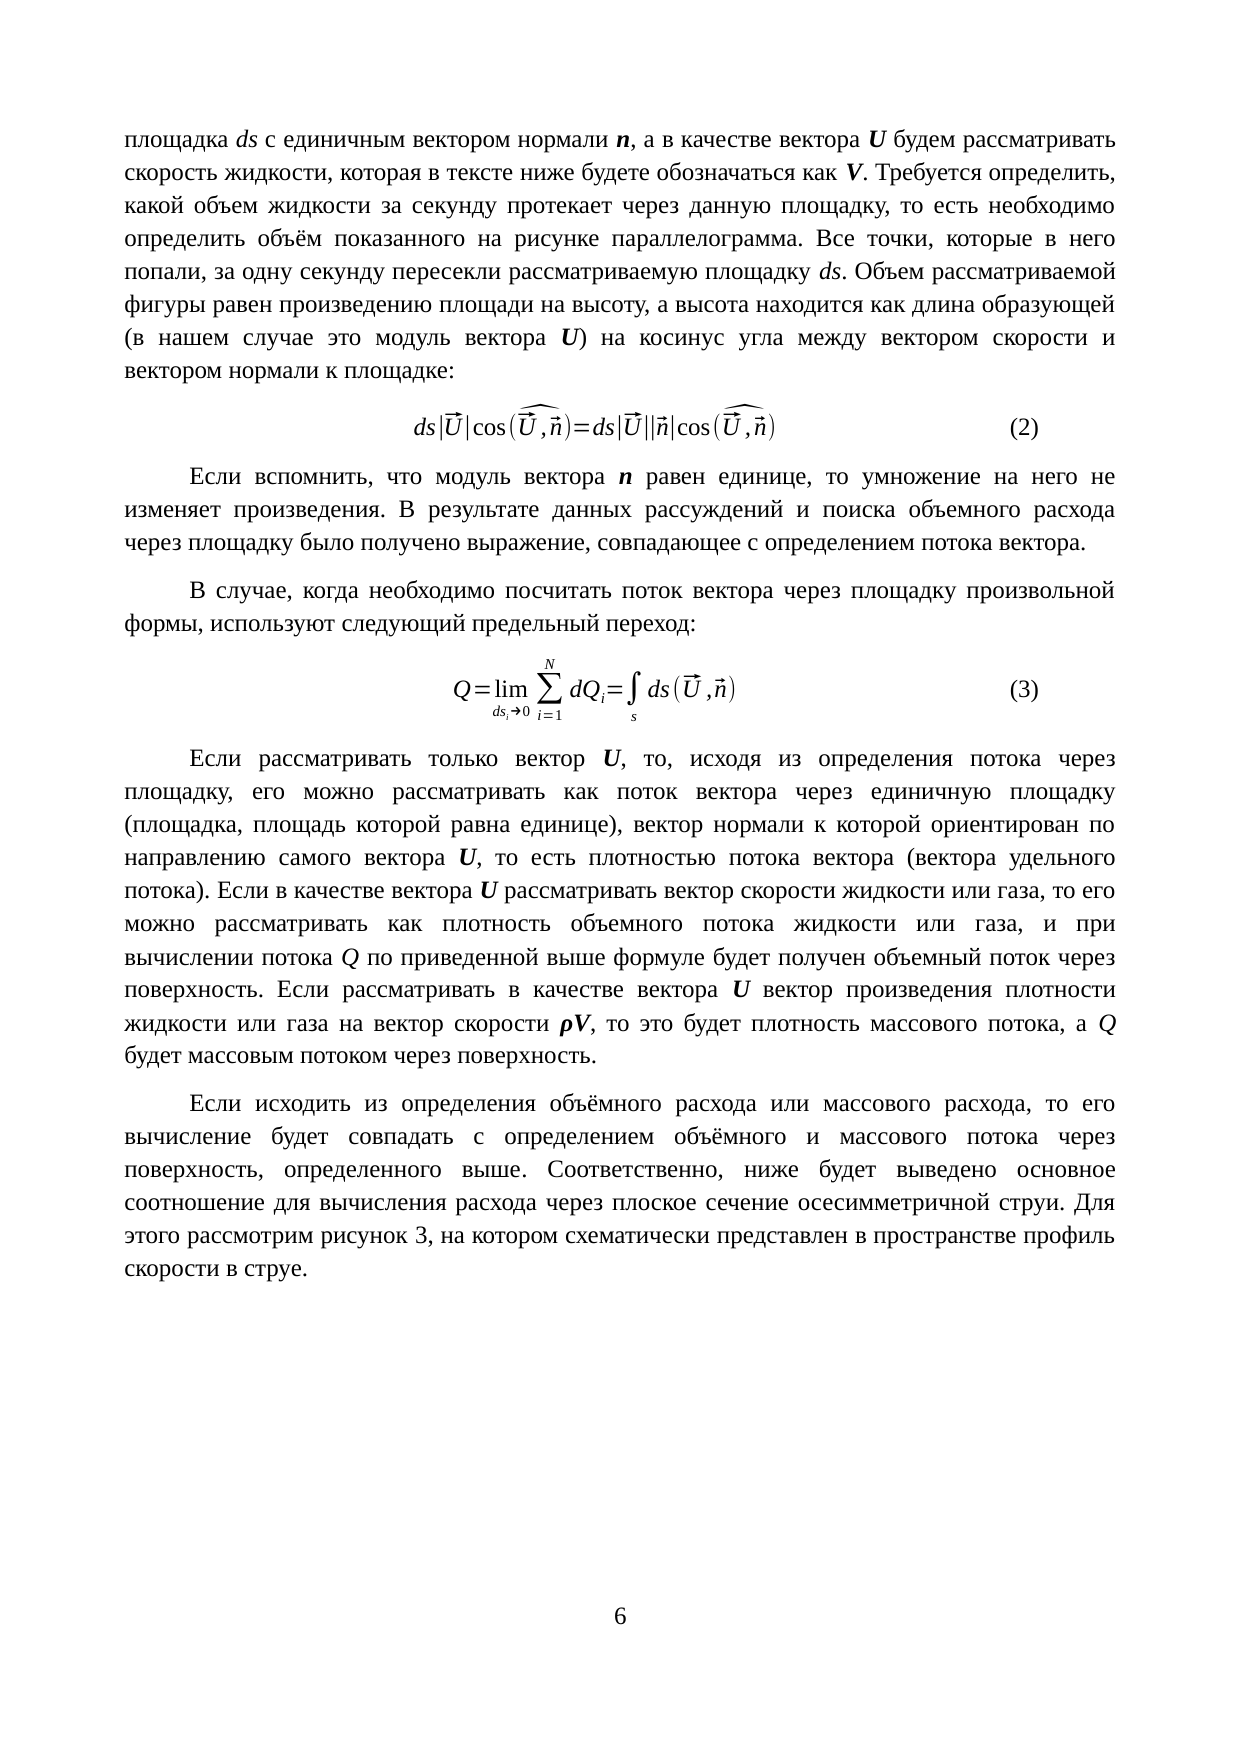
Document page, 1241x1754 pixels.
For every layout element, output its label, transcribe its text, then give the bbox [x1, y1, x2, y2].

text Если исходить из определения объёмного расхода или массового расхода, то его вычисление будет совпадать с определением объёмного и массового потока через поверхность, определенного выше. Соответственно, ниже будет выведено основное соотношение для вычисления расхода через плоское сечение осесимметричной струи. Для этого рассмотрим рисунок 3, на котором схематически представлен в пространстве профиль скорости в струе. [124, 1088, 1116, 1282]
text Если рассматривать только вектор U, то, исходя из определения потока через площадку, его можно рассматривать как поток вектора через единичную площадку (площадка, площадь которой равна единице), вектор нормали к которой ориентирован по направлению самого вектора U, то есть плотностью потока вектора (вектора удельного потока). Если в качестве вектора U рассматривать вектор скорости жидкости или газа, то его можно рассматривать как плотность объемного потока жидкости или газа, и при вычислении потока Q по приведенной выше формуле будет получен объемный поток через поверхность. Если рассматривать в качестве вектора U вектор произведения плотности жидкости или газа на вектор скорости ρV, то это будет плотность массового потока, а Q будет массовым потоком через поверхность. [124, 743, 1116, 1069]
text (3) [124, 656, 1116, 724]
text (2) [124, 403, 1116, 442]
text Если вспомнить, что модуль вектора n равен единице, то умножение на него не изменяет произведения. В результате данных рассуждений и поиска объемного расхода через площадку было получено выражение, совпадающее с определением потока вектора. [124, 461, 1116, 556]
text площадка ds с единичным вектором нормали n, а в качестве вектора U будем рассматривать скорость жидкости, которая в тексте ниже будете обозначаться как V. Требуется определить, какой объем жидкости за секунду протекает через данную площадку, то есть необходимо определить объём показанного на рисунке параллелограмма. Все точки, которые в него попали, за одну секунду пересекли рассматриваемую площадку ds. Объем рассматриваемой фигуры равен произведению площади на высоту, а высота находится как длина образующей (в нашем случае это модуль вектора U) на косинус угла между вектором скорости и вектором нормали к площадке: [124, 124, 1116, 384]
text В случае, когда необходимо посчитать поток вектора через площадку произвольной формы, используют следующий предельный переход: [124, 575, 1116, 637]
